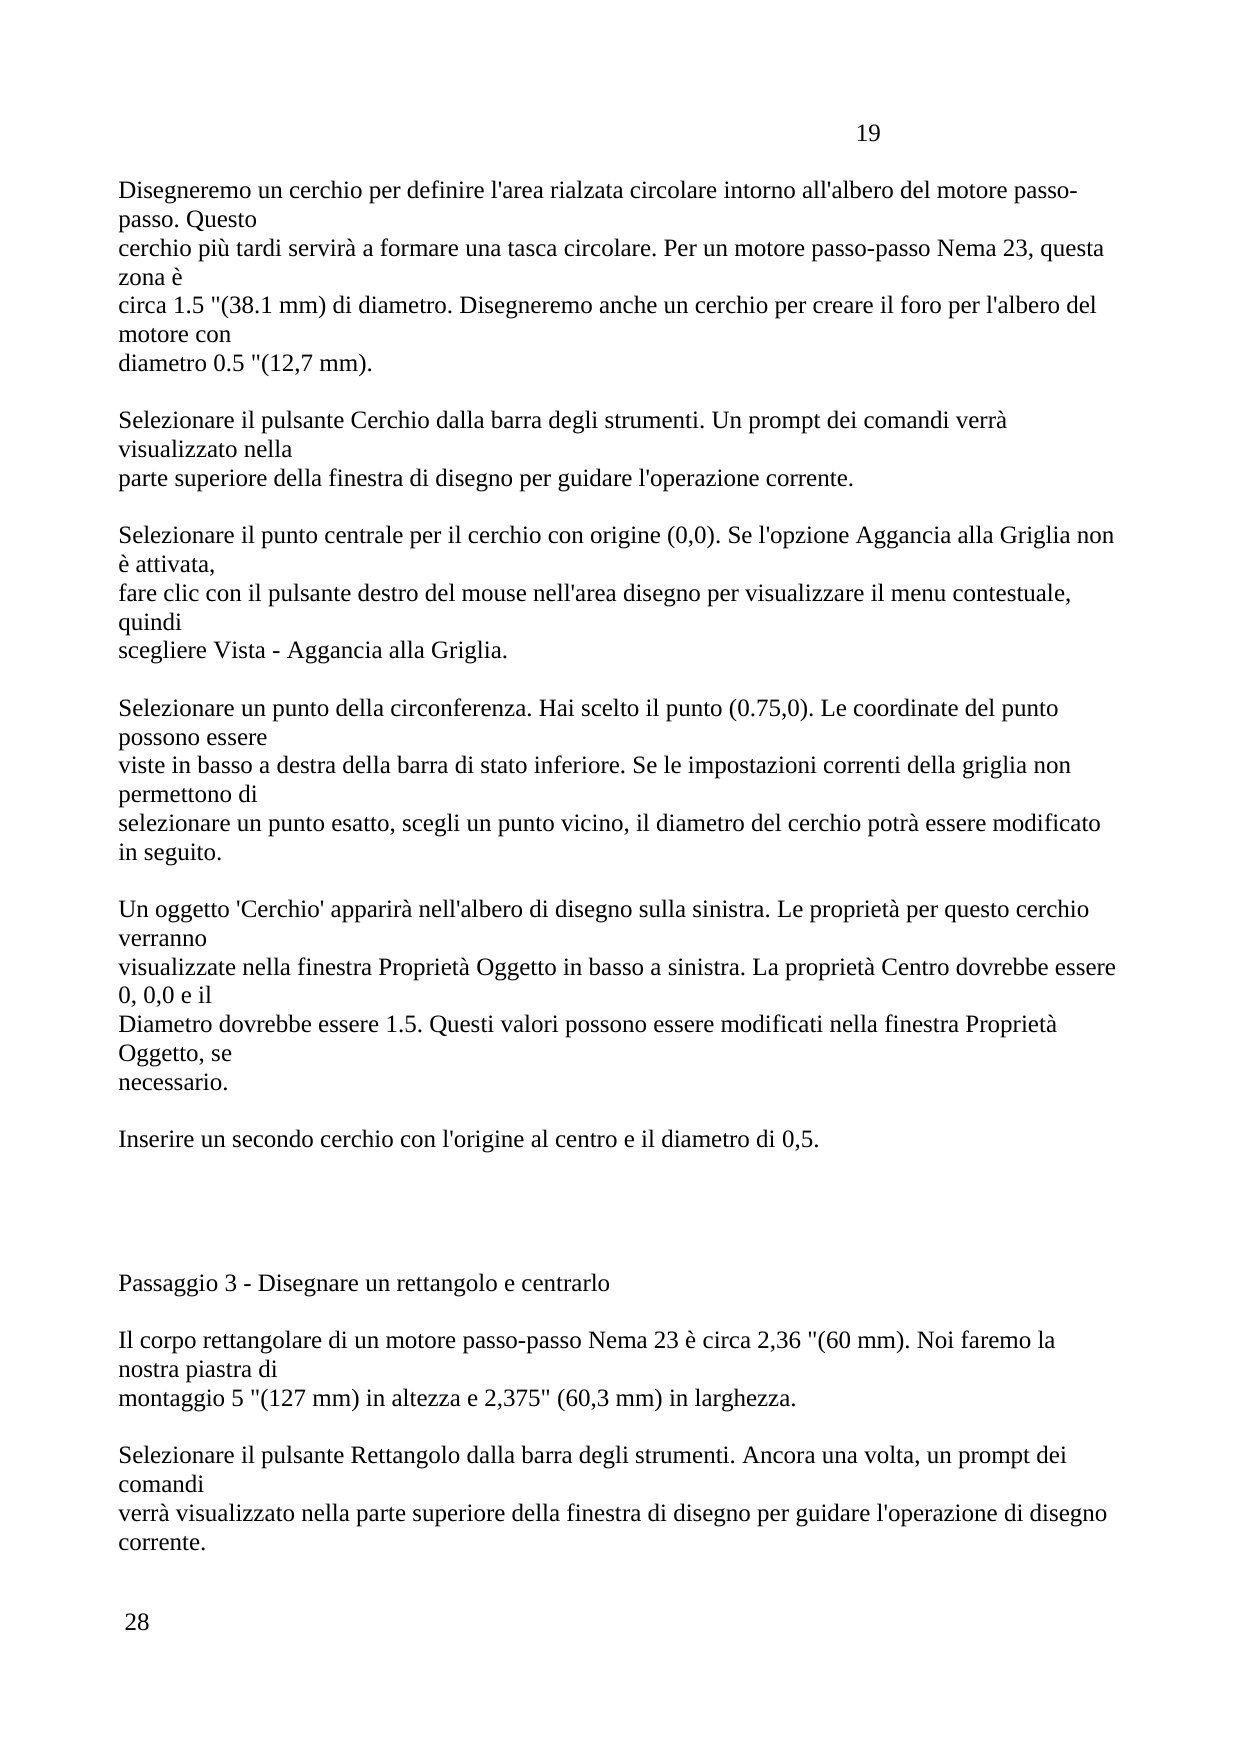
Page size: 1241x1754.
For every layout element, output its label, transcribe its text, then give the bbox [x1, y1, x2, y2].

text necessario. [118, 1067, 1122, 1096]
text Selezionare il pulsante Cerchio dalla barra degli strumenti. Un prompt dei comandi verrà visualizzato nella [118, 406, 1122, 463]
text cerchio più tardi servirà a formare una tasca circolare. Per un motore passo-passo Nema 23, questa zona è [118, 233, 1122, 291]
text selezionare un punto esatto, scegli un punto vicino, il diametro del cerchio potrà essere modificato in seguito. [118, 808, 1122, 866]
text montaggio 5 "(127 mm) in altezza e 2,375" (60,3 mm) in larghezza. [118, 1383, 1122, 1412]
text Un oggetto 'Cerchio' apparirà nell'albero di disegno sulla sinistra. Le proprietà per questo cerchio verranno [118, 894, 1122, 952]
text parte superiore della finestra di disegno per guidare l'operazione corrente. [118, 463, 1122, 492]
text Diametro dovrebbe essere 1.5. Questi valori possono essere modificati nella finestra Proprietà Oggetto, se [118, 1009, 1122, 1067]
text Passaggio 3 - Disegnare un rettangolo e centrarlo [118, 1268, 1122, 1297]
text viste in basso a destra della barra di stato inferiore. Se le impostazioni correnti della griglia non permettono di [118, 751, 1122, 808]
text diametro 0.5 "(12,7 mm). [118, 348, 1122, 377]
text Selezionare il punto centrale per il cerchio con origine (0,0). Se l'opzione Aggancia alla Griglia non è attivata, [118, 521, 1122, 578]
text Selezionare un punto della circonferenza. Hai scelto il punto (0.75,0). Le coordinate del punto possono essere [118, 693, 1122, 751]
text Inserire un secondo cerchio con l'origine al centro e il diametro di 0,5. [118, 1124, 1122, 1153]
text 19 [118, 118, 1122, 147]
text Disegneremo un cerchio per definire l'area rialzata circolare intorno all'albero del motore passo-passo. Questo [118, 176, 1122, 233]
text fare clic con il pulsante destro del mouse nell'area disegno per visualizzare il menu contestuale, quindi [118, 578, 1122, 636]
text scegliere Vista - Aggancia alla Griglia. [118, 636, 1122, 664]
text verrà visualizzato nella parte superiore della finestra di disegno per guidare l'operazione di disegno corrente. [118, 1498, 1122, 1556]
text visualizzate nella finestra Proprietà Oggetto in basso a sinistra. La proprietà Centro dovrebbe essere 0, 0,0 e il [118, 952, 1122, 1009]
text circa 1.5 "(38.1 mm) di diametro. Disegneremo anche un cerchio per creare il foro per l'albero del motore con [118, 291, 1122, 348]
text Selezionare il pulsante Rettangolo dalla barra degli strumenti. Ancora una volta, un prompt dei comandi [118, 1441, 1122, 1498]
text Il corpo rettangolare di un motore passo-passo Nema 23 è circa 2,36 "(60 mm). Noi faremo la nostra piastra di [118, 1326, 1122, 1383]
